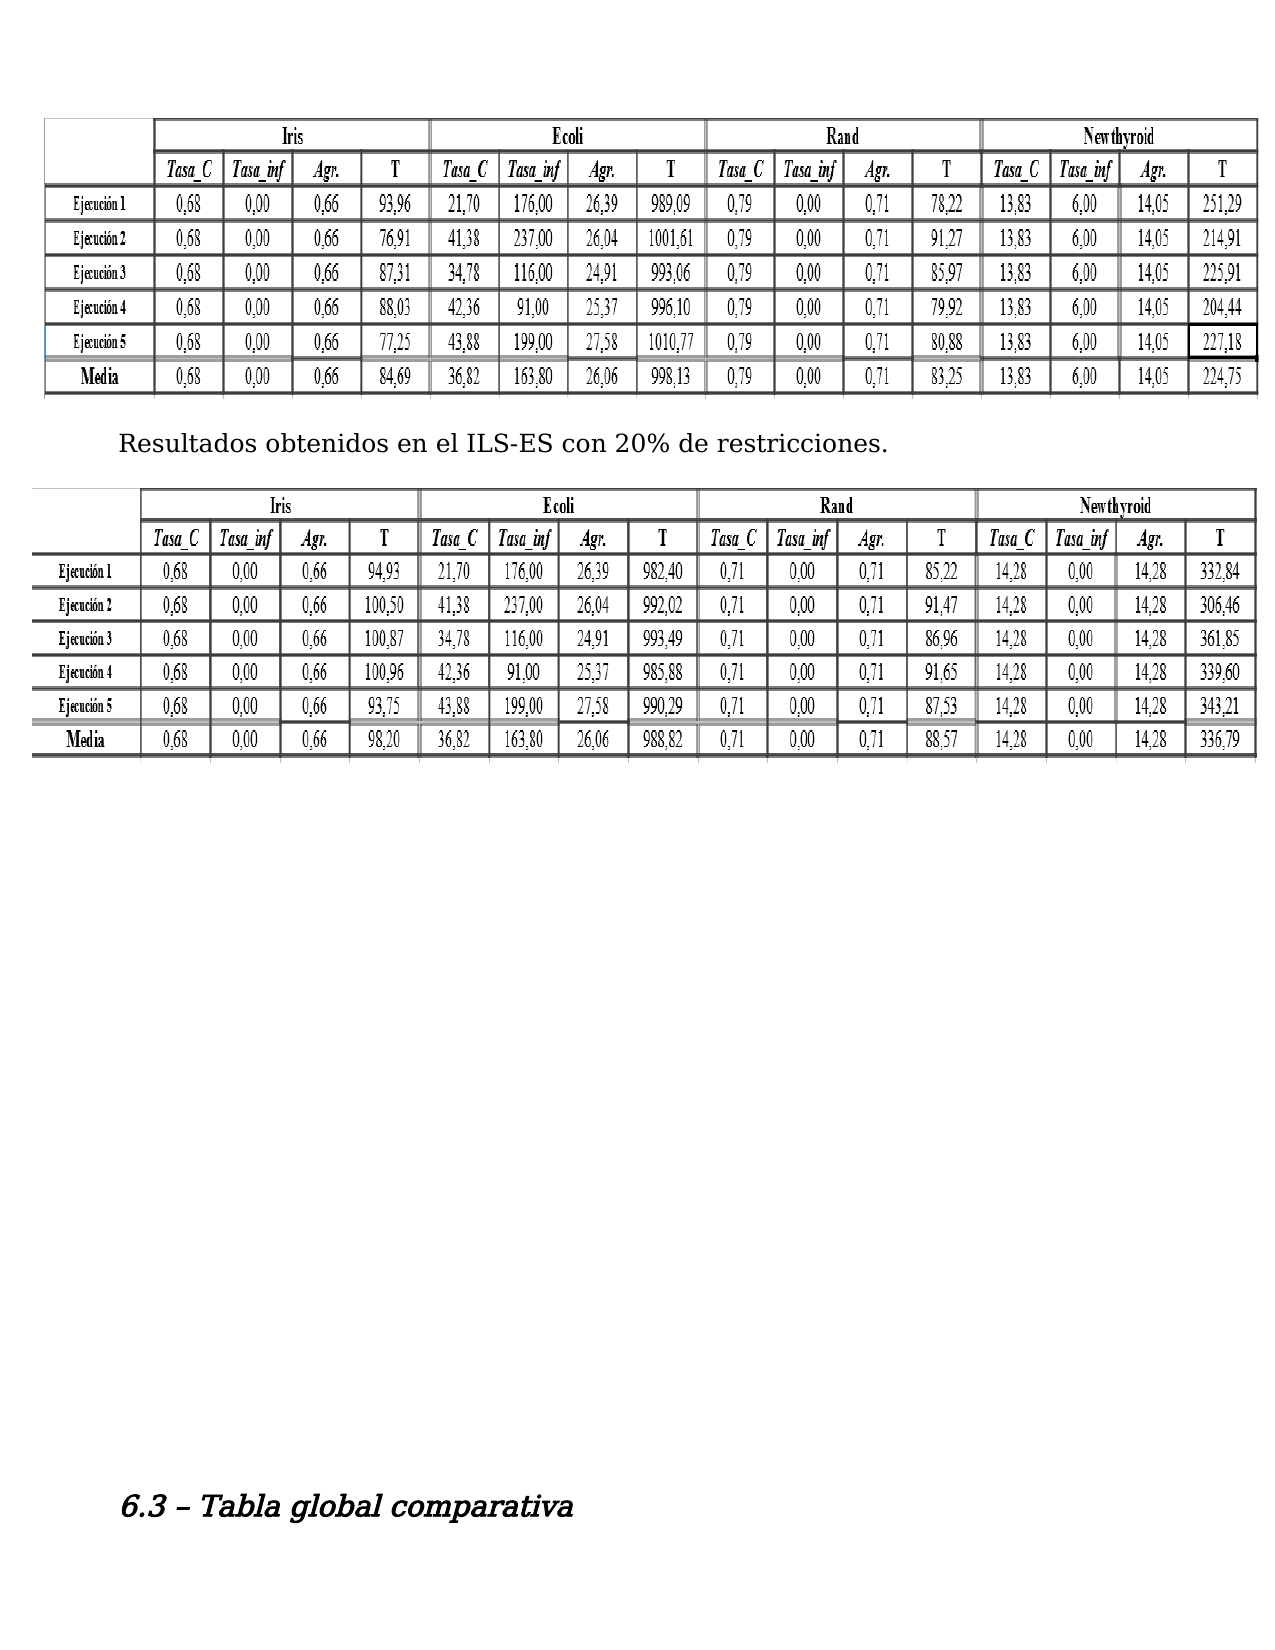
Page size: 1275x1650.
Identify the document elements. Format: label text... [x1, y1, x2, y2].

text 6.3 – Tabla global comparativa [118, 1487, 1157, 1522]
text Resultados obtenidos en el ILS-ES con 20% de restricciones. [118, 428, 1157, 458]
picture [32, 488, 1258, 763]
picture [44, 118, 1259, 399]
